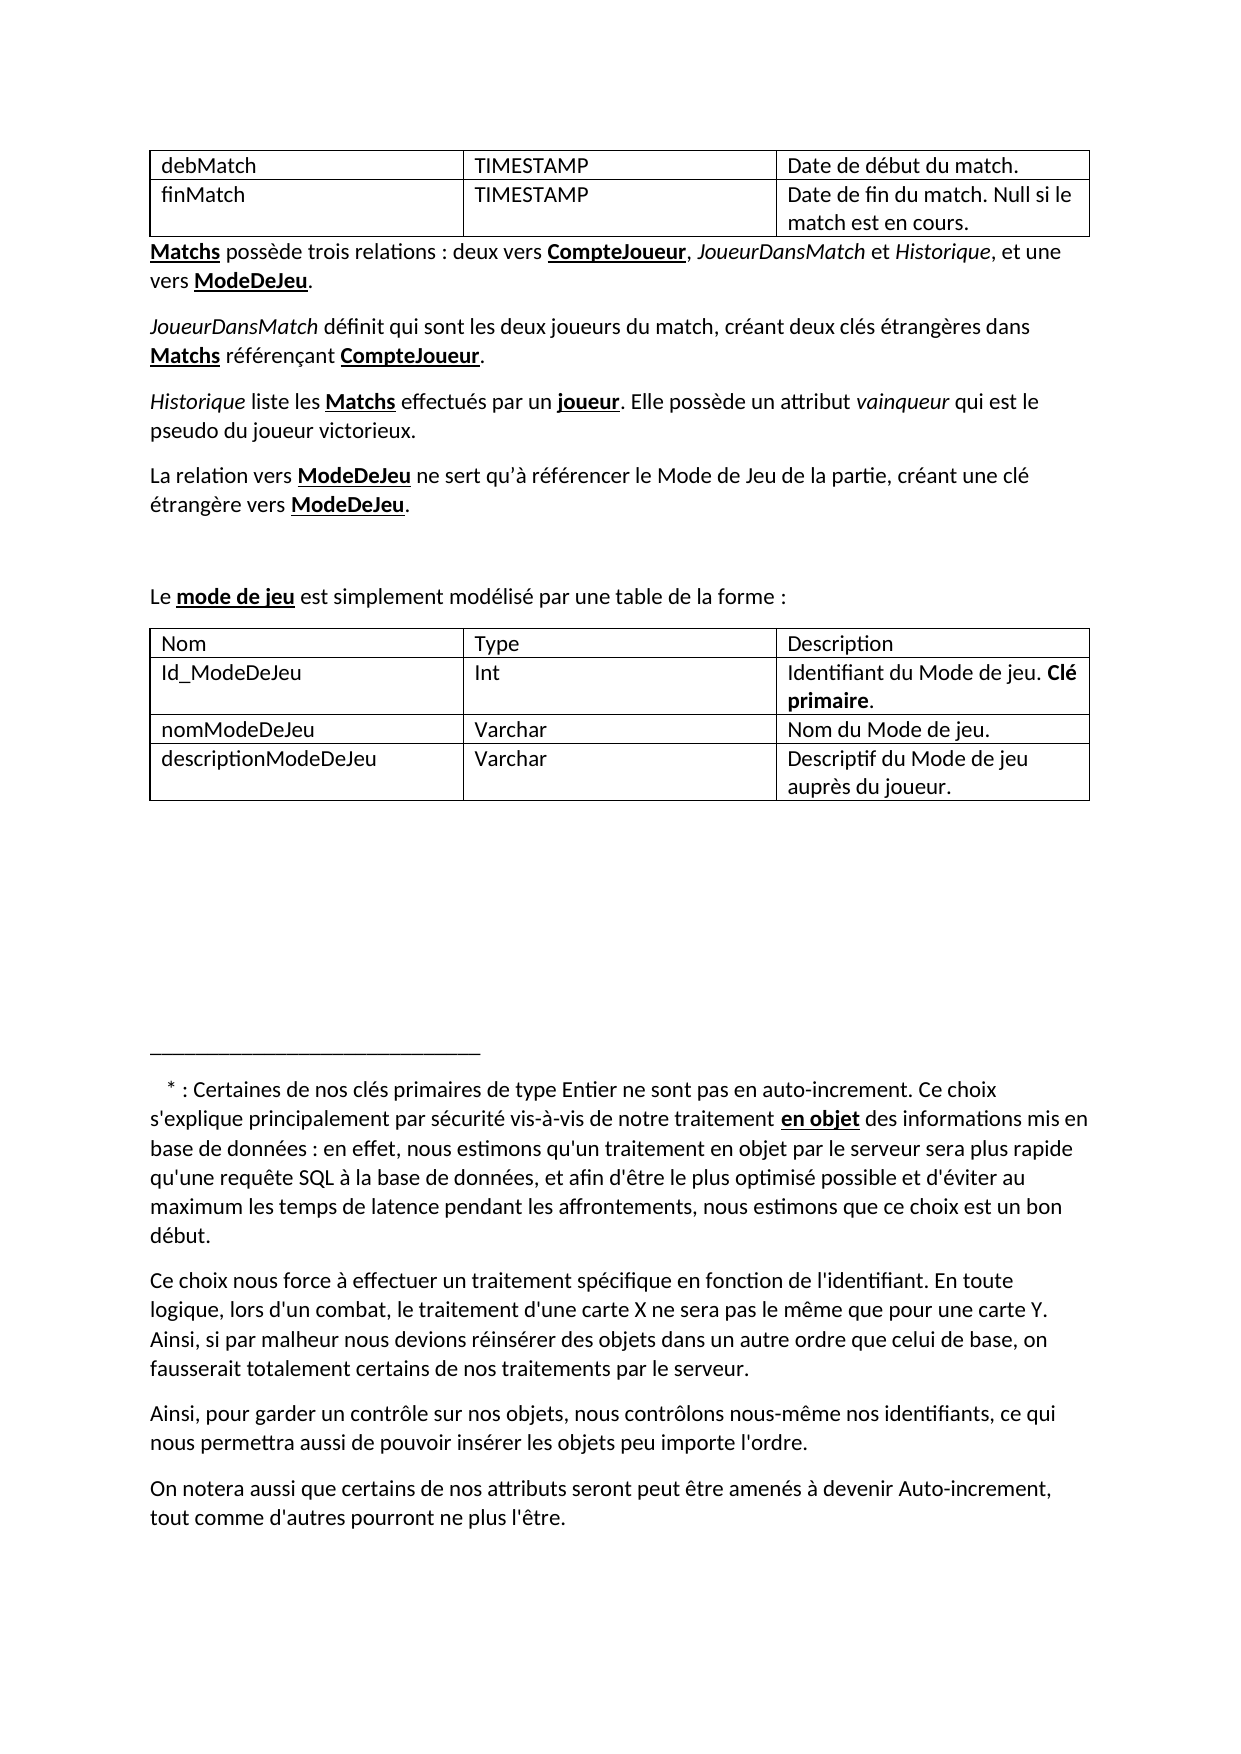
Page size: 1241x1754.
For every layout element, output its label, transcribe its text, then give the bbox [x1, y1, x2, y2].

table_cell descriptionModeDeJeu [151, 744, 463, 800]
text Ce choix nous force à effectuer un traitement spécifique en fonction de l'identifiant. En toute logique, lors d'un combat, le traitement d'une carte X ne sera pas le même que pour une carte Y. Ainsi, si par malheur nous devions réinsérer des objets dans un autre ordre que celui de base, on fausserait totalement certains de nos traitements par le serveur. [150, 1267, 1090, 1382]
text La relation vers ModeDeJeu ne sert qu’à référencer le Mode de Jeu de la partie, créant une clé étrangère vers ModeDeJeu. [150, 462, 1090, 519]
table_cell Varchar [464, 715, 776, 743]
table_cell nomModeDeJeu [151, 715, 463, 743]
table_cell finMatch [151, 180, 463, 236]
table_cell TIMESTAMP [464, 180, 776, 236]
text Historique liste les Matchs effectués par un joueur. Elle possède un attribut vainqueur qui est le pseudo du joueur victorieux. [150, 387, 1090, 444]
text JoueurDansMatch définit qui sont les deux joueurs du match, créant deux clés étrangères dans Matchs référençant CompteJoueur. [150, 312, 1090, 369]
table_cell Nom du Mode de jeu. [777, 715, 1089, 743]
table_cell Id_ModeDeJeu [151, 658, 463, 714]
text _____________________________ [150, 1030, 1090, 1058]
table_cell TIMESTAMP [464, 151, 776, 179]
text Matchs possède trois relations : deux vers CompteJoueur, JoueurDansMatch et Historique, et une vers ModeDeJeu. [150, 237, 1090, 294]
text * : Certaines de nos clés primaires de type Entier ne sont pas en auto-increment. Ce choix s'explique principalement par sécurité vis-à-vis de notre traitement en objet des informations mis en base de données : en effet, nous estimons qu'un traitement en objet par le serveur sera plus rapide qu'une requête SQL à la base de données, et afin d'être le plus optimisé possible et d'éviter au maximum les temps de latence pendant les affrontements, nous estimons que ce choix est un bon début. [150, 1076, 1090, 1249]
table_cell Date de fin du match. Null si le match est en cours. [777, 180, 1089, 236]
table_header Type [464, 629, 776, 657]
table_cell Date de début du match. [777, 151, 1089, 179]
table_cell Descriptif du Mode de jeu auprès du joueur. [777, 744, 1089, 800]
text Ainsi, pour garder un contrôle sur nos objets, nous contrôlons nous-même nos identifiants, ce qui nous permettra aussi de pouvoir insérer les objets peu importe l'ordre. [150, 1399, 1090, 1457]
text On notera aussi que certains de nos attributs seront peut être amenés à devenir Auto-increment, tout comme d'autres pourront ne plus l'être. [150, 1474, 1090, 1531]
table_cell Int [464, 658, 776, 714]
table_header Nom [151, 629, 463, 657]
table_cell Identifiant du Mode de jeu. Clé primaire. [777, 658, 1089, 714]
table_cell Varchar [464, 744, 776, 800]
text Le mode de jeu est simplement modélisé par une table de la forme : [150, 582, 1090, 610]
table_header Description [777, 629, 1089, 657]
table_cell debMatch [151, 151, 463, 179]
